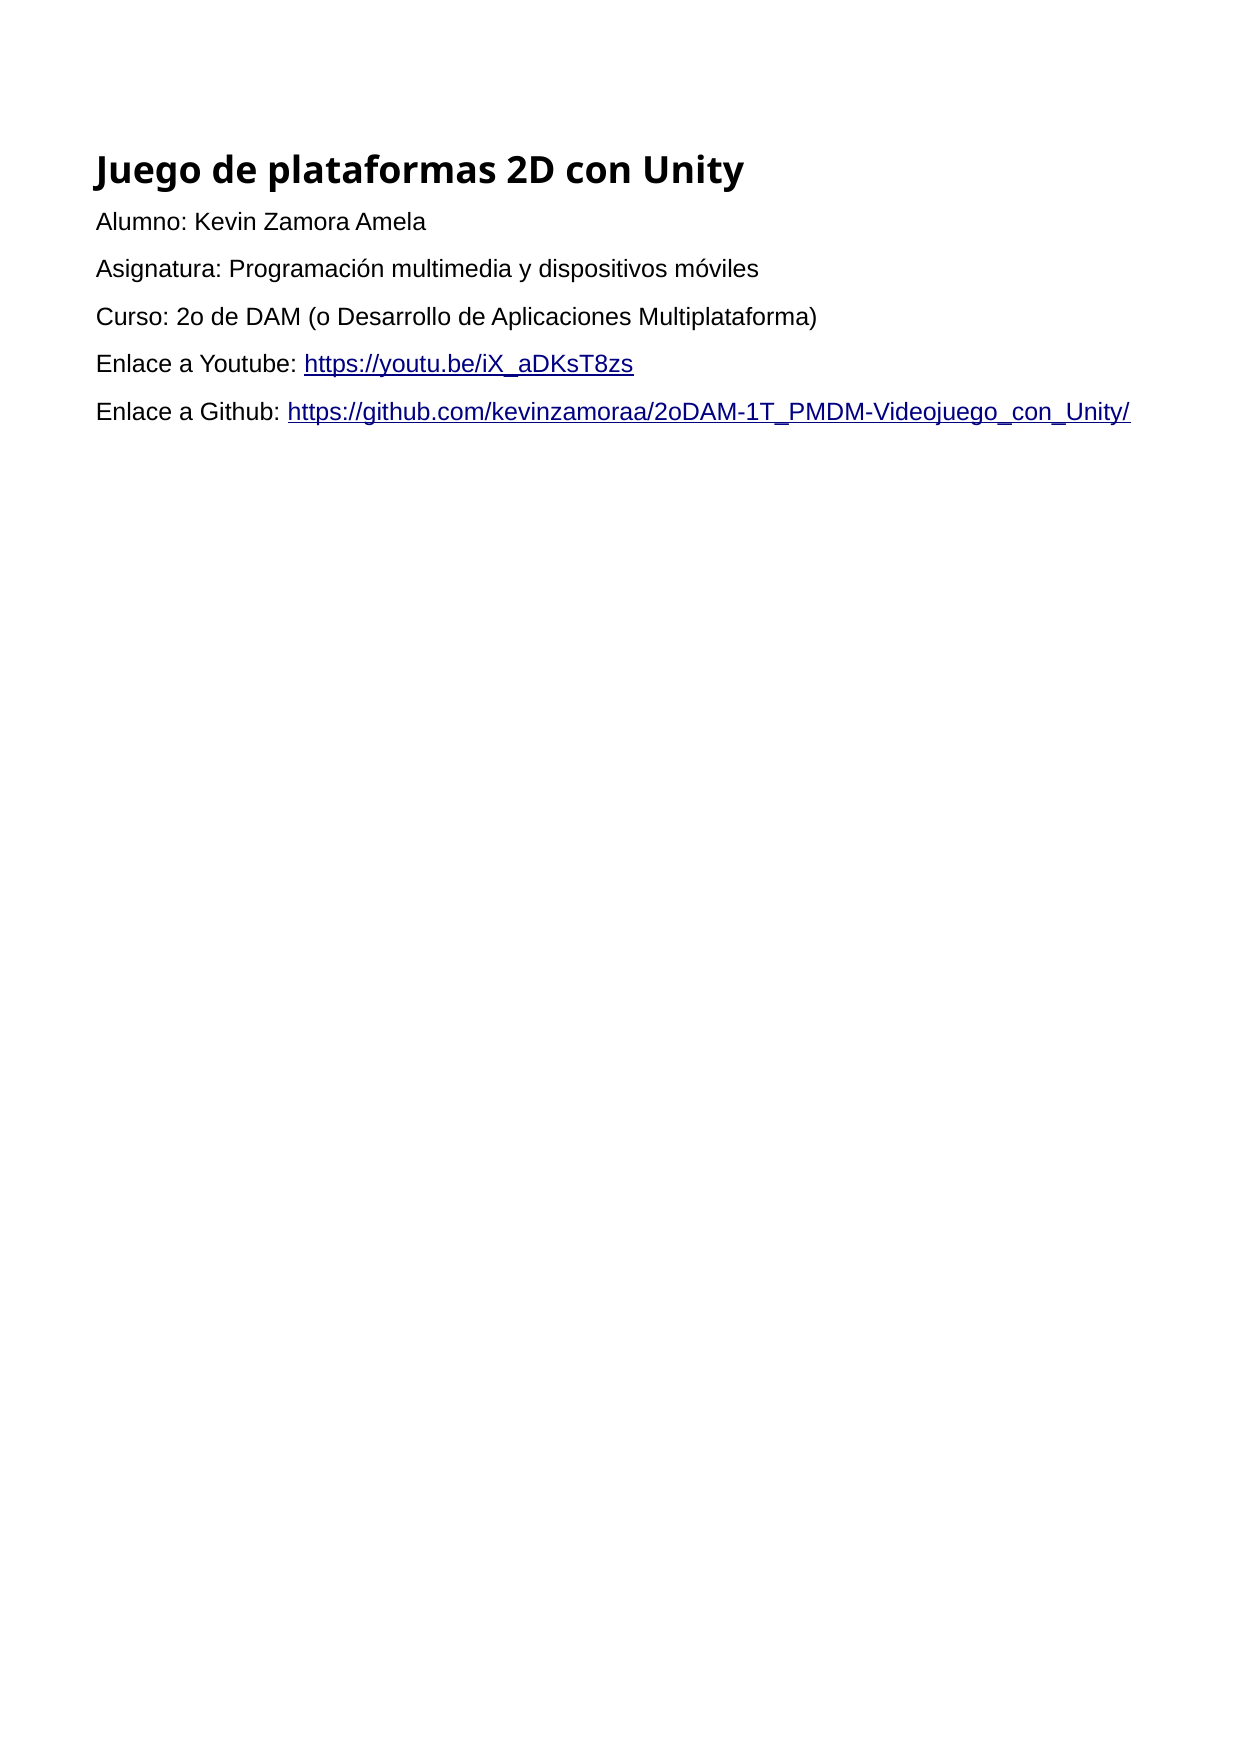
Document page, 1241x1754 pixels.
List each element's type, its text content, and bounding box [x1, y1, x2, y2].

text Curso: 2o de DAM (o Desarrollo de Aplicaciones Multiplataforma) [96, 302, 1134, 331]
text Asignatura: Programación multimedia y dispositivos móviles [96, 254, 1134, 283]
text Enlace a Youtube: https://youtu.be/iX_aDKsT8zs [96, 349, 1134, 378]
text Alumno: Kevin Zamora Amela [96, 207, 1134, 235]
subtitle Juego de plataformas 2D con Unity [96, 143, 1134, 194]
text Enlace a Github: https://github.com/kevinzamoraa/2oDAM-1T_PMDM-Videojuego_con_Unity/ [96, 397, 1134, 426]
